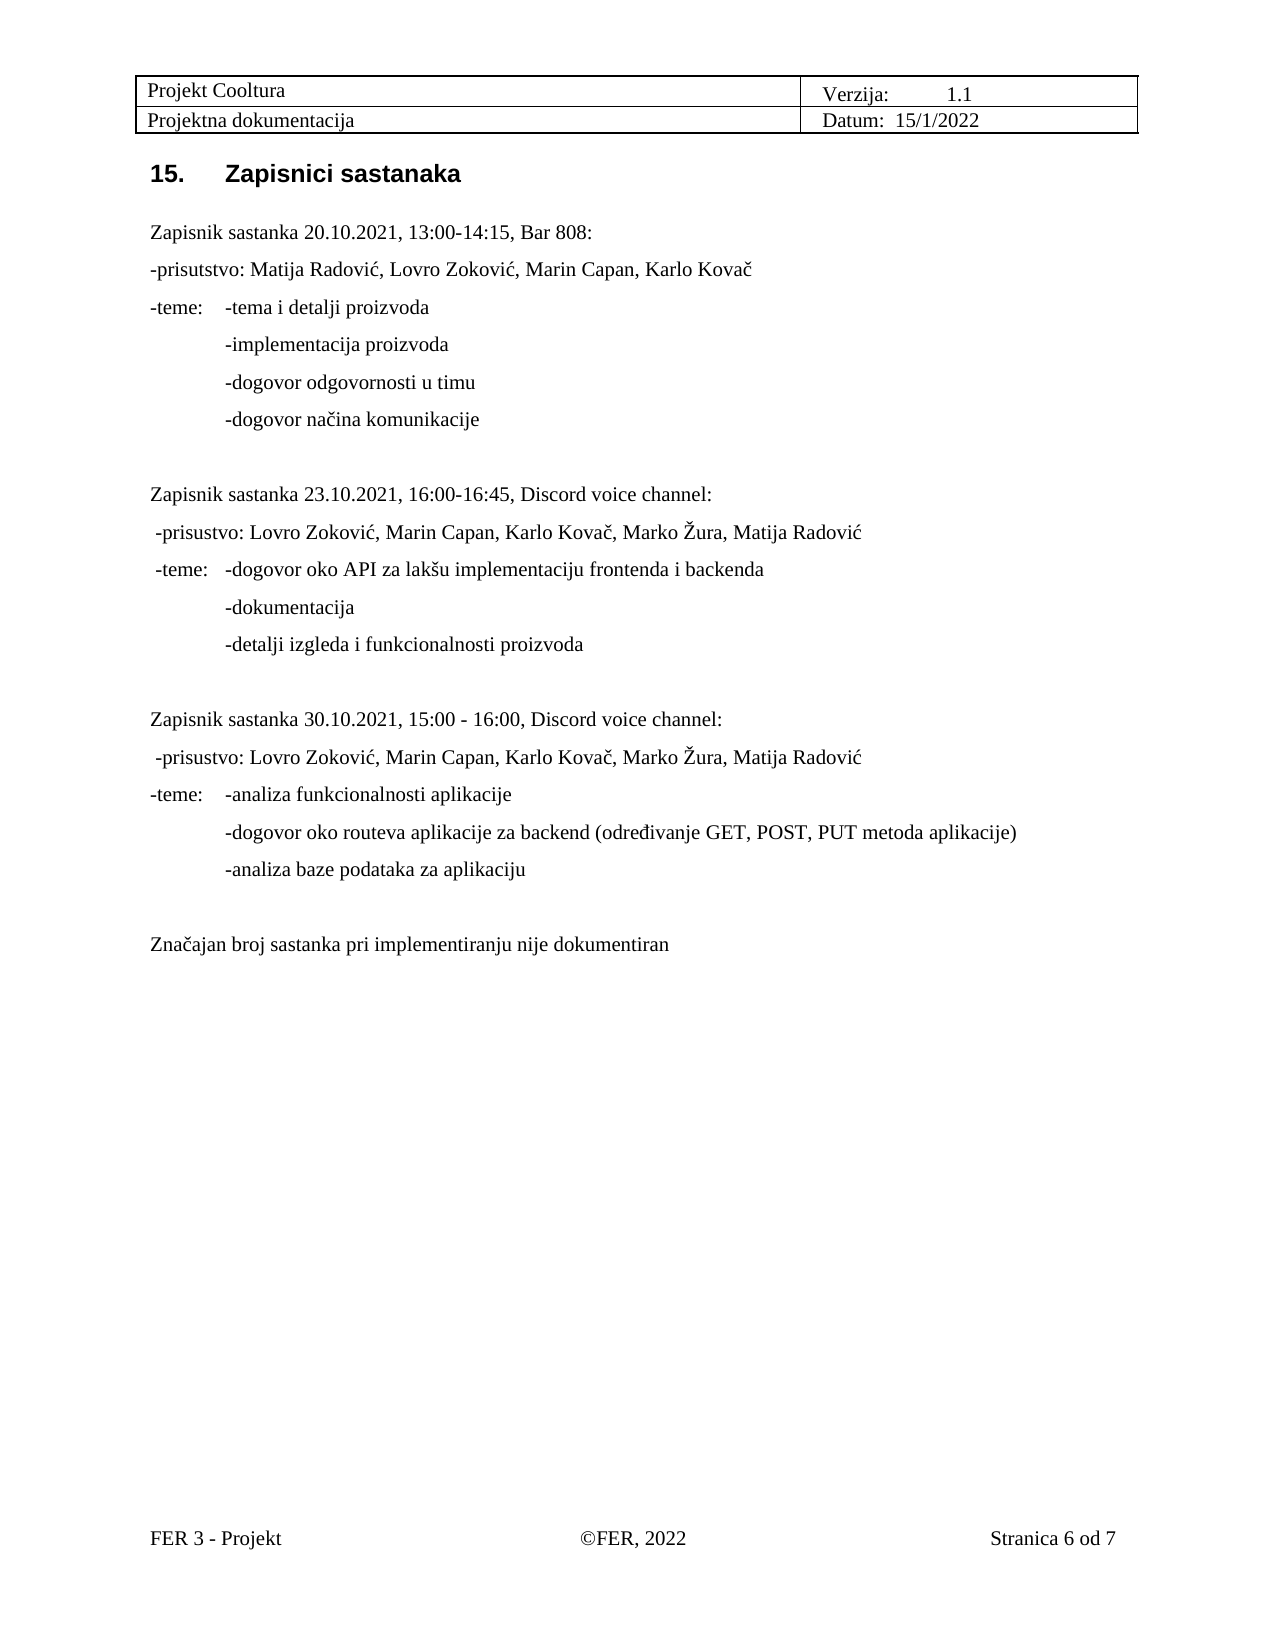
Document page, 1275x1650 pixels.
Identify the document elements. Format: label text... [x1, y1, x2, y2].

text Zapisnik sastanka 23.10.2021, 16:00-16:45, Discord voice channel: [150, 481, 1125, 506]
subtitle Zapisnici sastanaka [150, 159, 1125, 188]
text -teme: -tema i detalji proizvoda [150, 294, 1125, 319]
text -prisutstvo: Matija Radović, Lovro Zoković, Marin Capan, Karlo Kovač [150, 256, 1125, 281]
text -dogovor načina komunikacije [225, 406, 1125, 431]
text -detalji izgleda i funkcionalnosti proizvoda [150, 631, 1125, 656]
text -implementacija proizvoda [225, 331, 1125, 356]
text -dokumentacija [150, 594, 1125, 619]
text Zapisnik sastanka 20.10.2021, 13:00-14:15, Bar 808: [150, 219, 1125, 244]
text -prisustvo: Lovro Zoković, Marin Capan, Karlo Kovač, Marko Žura, Matija Radović [150, 519, 1125, 544]
text -teme: -analiza funkcionalnosti aplikacije [150, 781, 1125, 806]
text -dogovor odgovornosti u timu [225, 369, 1125, 394]
text -prisustvo: Lovro Zoković, Marin Capan, Karlo Kovač, Marko Žura, Matija Radović [150, 744, 1125, 769]
text -dogovor oko routeva aplikacije za backend (određivanje GET, POST, PUT metoda aplikacije) [150, 819, 1125, 844]
text Značajan broj sastanka pri implementiranju nije dokumentiran [150, 931, 1125, 956]
text Zapisnik sastanka 30.10.2021, 15:00 - 16:00, Discord voice channel: [150, 706, 1125, 731]
text -analiza baze podataka za aplikaciju [150, 856, 1125, 881]
text -teme: -dogovor oko API za lakšu implementaciju frontenda i backenda [150, 556, 1125, 581]
